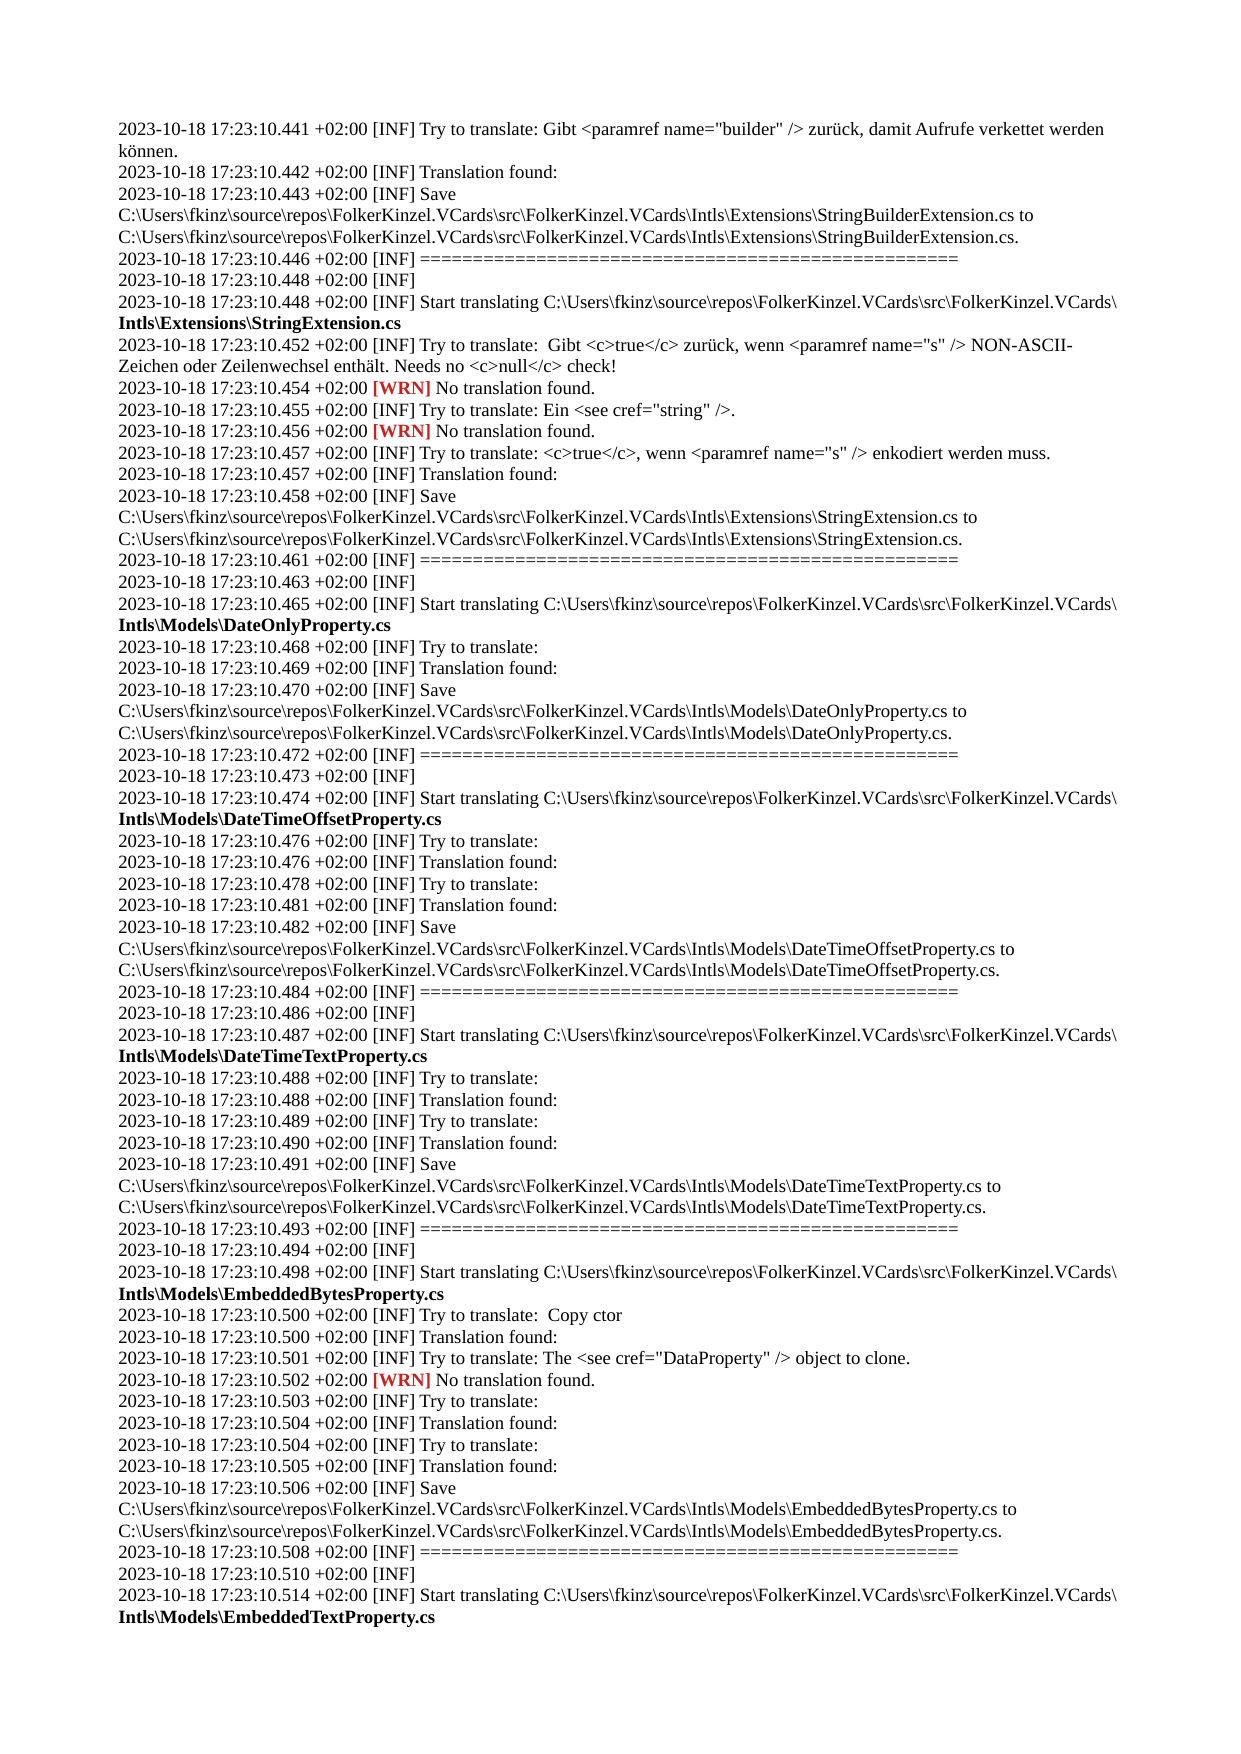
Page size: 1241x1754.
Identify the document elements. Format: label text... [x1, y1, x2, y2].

text 2023-10-18 17:23:10.456 +02:00 [WRN] No translation found. [118, 420, 1122, 442]
text 2023-10-18 17:23:10.505 +02:00 [INF] Translation found: [118, 1455, 1122, 1477]
text 2023-10-18 17:23:10.478 +02:00 [INF] Try to translate: [118, 873, 1122, 894]
text 2023-10-18 17:23:10.448 +02:00 [INF] Start translating C:\Users\fkinz\source\repos\FolkerKinzel.VCards\src\FolkerKinzel.VCards\Intls\Extensions\StringExtension.cs [118, 291, 1122, 334]
text 2023-10-18 17:23:10.465 +02:00 [INF] Start translating C:\Users\fkinz\source\repos\FolkerKinzel.VCards\src\FolkerKinzel.VCards\Intls\Models\DateOnlyProperty.cs [118, 592, 1122, 636]
text 2023-10-18 17:23:10.482 +02:00 [INF] Save C:\Users\fkinz\source\repos\FolkerKinzel.VCards\src\FolkerKinzel.VCards\Intls\Models\DateTimeOffsetProperty.cs to C:\Users\fkinz\source\repos\FolkerKinzel.VCards\src\FolkerKinzel.VCards\Intls\Models\DateTimeOffsetProperty.cs. [118, 916, 1122, 981]
text 2023-10-18 17:23:10.500 +02:00 [INF] Try to translate: Copy ctor [118, 1304, 1122, 1326]
text 2023-10-18 17:23:10.476 +02:00 [INF] Try to translate: [118, 830, 1122, 851]
text 2023-10-18 17:23:10.468 +02:00 [INF] Try to translate: [118, 636, 1122, 657]
text 2023-10-18 17:23:10.452 +02:00 [INF] Try to translate: Gibt <c>true</c> zurück, wenn <paramref name="s" /> NON-ASCII-Zeichen oder Zeilenwechsel enthält. Needs no <c>null</c> check! [118, 334, 1122, 377]
text 2023-10-18 17:23:10.455 +02:00 [INF] Try to translate: Ein <see cref="string" />. [118, 398, 1122, 420]
text 2023-10-18 17:23:10.448 +02:00 [INF] [118, 269, 1122, 291]
text 2023-10-18 17:23:10.470 +02:00 [INF] Save C:\Users\fkinz\source\repos\FolkerKinzel.VCards\src\FolkerKinzel.VCards\Intls\Models\DateOnlyProperty.cs to C:\Users\fkinz\source\repos\FolkerKinzel.VCards\src\FolkerKinzel.VCards\Intls\Models\DateOnlyProperty.cs. [118, 679, 1122, 743]
text 2023-10-18 17:23:10.510 +02:00 [INF] [118, 1563, 1122, 1584]
text 2023-10-18 17:23:10.472 +02:00 [INF] =================================================== [118, 743, 1122, 765]
text 2023-10-18 17:23:10.500 +02:00 [INF] Translation found: [118, 1326, 1122, 1347]
text 2023-10-18 17:23:10.484 +02:00 [INF] =================================================== [118, 981, 1122, 1002]
text 2023-10-18 17:23:10.506 +02:00 [INF] Save C:\Users\fkinz\source\repos\FolkerKinzel.VCards\src\FolkerKinzel.VCards\Intls\Models\EmbeddedBytesProperty.cs to C:\Users\fkinz\source\repos\FolkerKinzel.VCards\src\FolkerKinzel.VCards\Intls\Models\EmbeddedBytesProperty.cs. [118, 1477, 1122, 1541]
text 2023-10-18 17:23:10.486 +02:00 [INF] [118, 1002, 1122, 1024]
text 2023-10-18 17:23:10.454 +02:00 [WRN] No translation found. [118, 377, 1122, 398]
text 2023-10-18 17:23:10.442 +02:00 [INF] Translation found: [118, 161, 1122, 183]
text 2023-10-18 17:23:10.446 +02:00 [INF] =================================================== [118, 247, 1122, 269]
text 2023-10-18 17:23:10.481 +02:00 [INF] Translation found: [118, 894, 1122, 916]
text 2023-10-18 17:23:10.488 +02:00 [INF] Try to translate: [118, 1067, 1122, 1088]
text 2023-10-18 17:23:10.458 +02:00 [INF] Save C:\Users\fkinz\source\repos\FolkerKinzel.VCards\src\FolkerKinzel.VCards\Intls\Extensions\StringExtension.cs to C:\Users\fkinz\source\repos\FolkerKinzel.VCards\src\FolkerKinzel.VCards\Intls\Extensions\StringExtension.cs. [118, 485, 1122, 549]
text 2023-10-18 17:23:10.476 +02:00 [INF] Translation found: [118, 851, 1122, 873]
text 2023-10-18 17:23:10.494 +02:00 [INF] [118, 1239, 1122, 1261]
text 2023-10-18 17:23:10.457 +02:00 [INF] Translation found: [118, 463, 1122, 485]
text 2023-10-18 17:23:10.473 +02:00 [INF] [118, 765, 1122, 787]
text 2023-10-18 17:23:10.498 +02:00 [INF] Start translating C:\Users\fkinz\source\repos\FolkerKinzel.VCards\src\FolkerKinzel.VCards\Intls\Models\EmbeddedBytesProperty.cs [118, 1261, 1122, 1304]
text 2023-10-18 17:23:10.502 +02:00 [WRN] No translation found. [118, 1369, 1122, 1390]
text 2023-10-18 17:23:10.501 +02:00 [INF] Try to translate: The <see cref="DataProperty" /> object to clone. [118, 1347, 1122, 1369]
text 2023-10-18 17:23:10.474 +02:00 [INF] Start translating C:\Users\fkinz\source\repos\FolkerKinzel.VCards\src\FolkerKinzel.VCards\Intls\Models\DateTimeOffsetProperty.cs [118, 787, 1122, 830]
text 2023-10-18 17:23:10.441 +02:00 [INF] Try to translate: Gibt <paramref name="builder" /> zurück, damit Aufrufe verkettet werden können. [118, 118, 1122, 161]
text 2023-10-18 17:23:10.488 +02:00 [INF] Translation found: [118, 1088, 1122, 1110]
text 2023-10-18 17:23:10.489 +02:00 [INF] Try to translate: [118, 1110, 1122, 1132]
text 2023-10-18 17:23:10.491 +02:00 [INF] Save C:\Users\fkinz\source\repos\FolkerKinzel.VCards\src\FolkerKinzel.VCards\Intls\Models\DateTimeTextProperty.cs to C:\Users\fkinz\source\repos\FolkerKinzel.VCards\src\FolkerKinzel.VCards\Intls\Models\DateTimeTextProperty.cs. [118, 1153, 1122, 1218]
text 2023-10-18 17:23:10.504 +02:00 [INF] Translation found: [118, 1412, 1122, 1433]
text 2023-10-18 17:23:10.508 +02:00 [INF] =================================================== [118, 1541, 1122, 1563]
text 2023-10-18 17:23:10.504 +02:00 [INF] Try to translate: [118, 1433, 1122, 1455]
text 2023-10-18 17:23:10.469 +02:00 [INF] Translation found: [118, 657, 1122, 679]
text 2023-10-18 17:23:10.443 +02:00 [INF] Save C:\Users\fkinz\source\repos\FolkerKinzel.VCards\src\FolkerKinzel.VCards\Intls\Extensions\StringBuilderExtension.cs to C:\Users\fkinz\source\repos\FolkerKinzel.VCards\src\FolkerKinzel.VCards\Intls\Extensions\StringBuilderExtension.cs. [118, 183, 1122, 247]
text 2023-10-18 17:23:10.503 +02:00 [INF] Try to translate: [118, 1390, 1122, 1412]
text 2023-10-18 17:23:10.461 +02:00 [INF] =================================================== [118, 549, 1122, 571]
text 2023-10-18 17:23:10.487 +02:00 [INF] Start translating C:\Users\fkinz\source\repos\FolkerKinzel.VCards\src\FolkerKinzel.VCards\Intls\Models\DateTimeTextProperty.cs [118, 1024, 1122, 1067]
text 2023-10-18 17:23:10.514 +02:00 [INF] Start translating C:\Users\fkinz\source\repos\FolkerKinzel.VCards\src\FolkerKinzel.VCards\Intls\Models\EmbeddedTextProperty.cs [118, 1584, 1122, 1627]
text 2023-10-18 17:23:10.493 +02:00 [INF] =================================================== [118, 1218, 1122, 1239]
text 2023-10-18 17:23:10.463 +02:00 [INF] [118, 571, 1122, 592]
text 2023-10-18 17:23:10.457 +02:00 [INF] Try to translate: <c>true</c>, wenn <paramref name="s" /> enkodiert werden muss. [118, 442, 1122, 463]
text 2023-10-18 17:23:10.490 +02:00 [INF] Translation found: [118, 1132, 1122, 1153]
